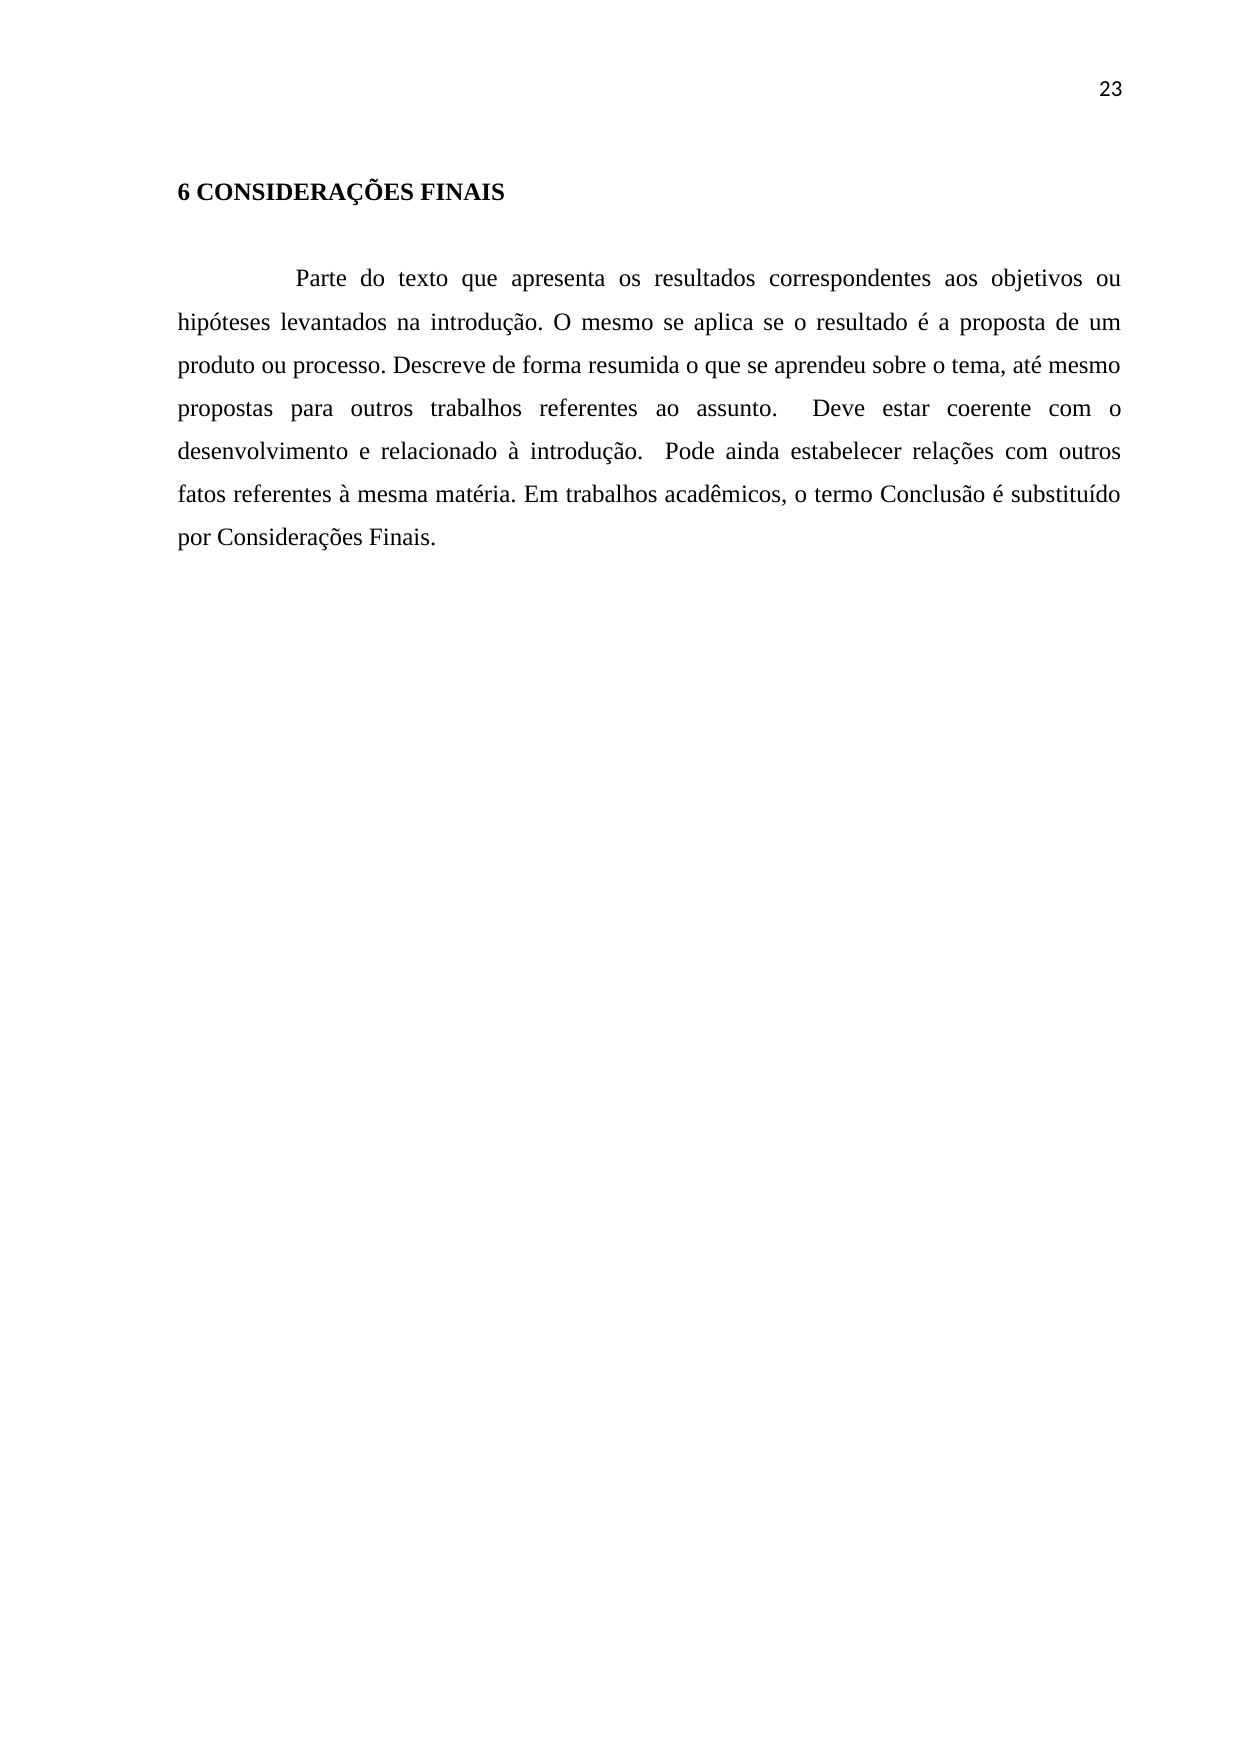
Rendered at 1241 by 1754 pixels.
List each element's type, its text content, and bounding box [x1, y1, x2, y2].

subtitle 6 CONSIDERAÇÕES FINAIS [177, 177, 1122, 206]
text Parte do texto que apresenta os resultados correspondentes aos objetivos ou hipóteses levantados na introdução. O mesmo se aplica se o resultado é a proposta de um produto ou processo. Descreve de forma resumida o que se aprendeu sobre o tema, até mesmo propostas para outros trabalhos referentes ao assunto. Deve estar coerente com o desenvolvimento e relacionado à introdução. Pode ainda estabelecer relações com outros fatos referentes à mesma matéria. Em trabalhos acadêmicos, o termo Conclusão é substituído por Considerações Finais. [177, 263, 1122, 551]
